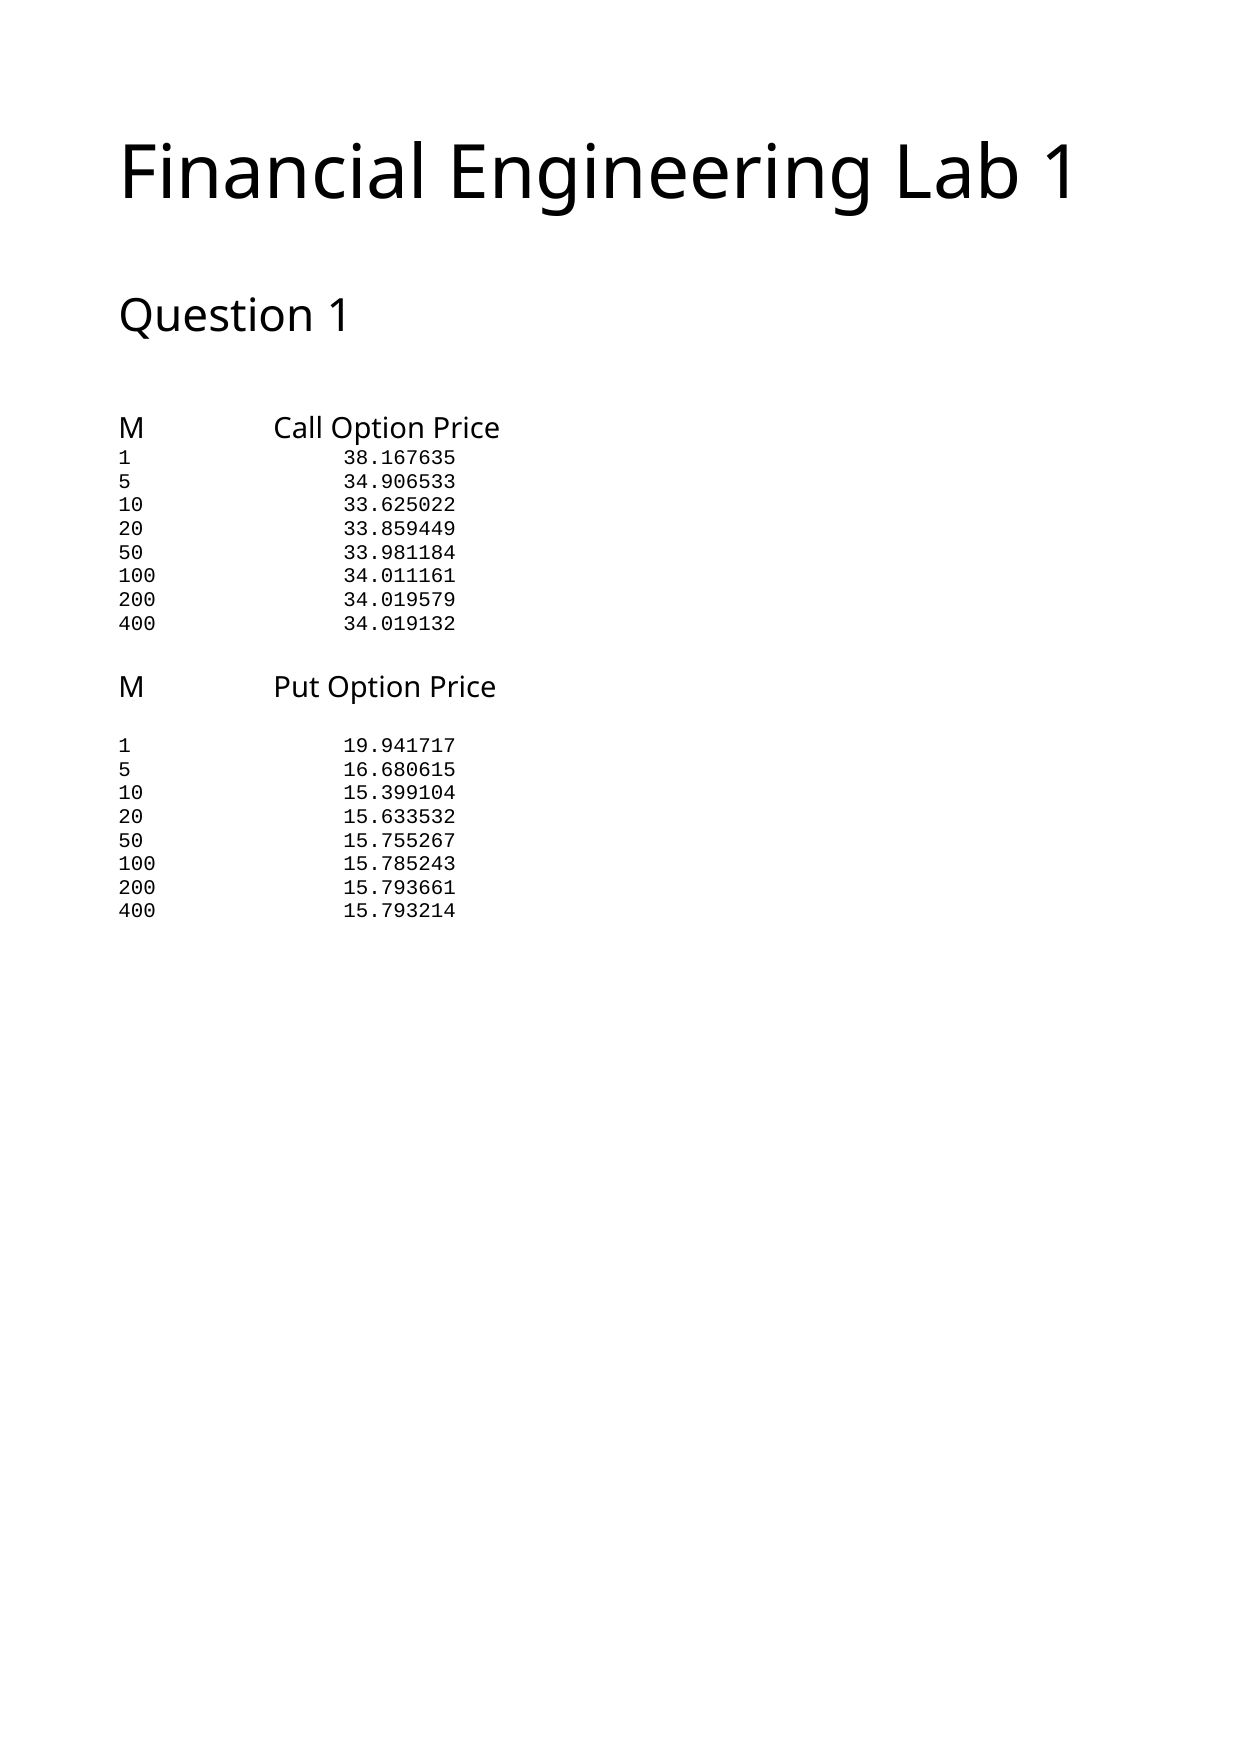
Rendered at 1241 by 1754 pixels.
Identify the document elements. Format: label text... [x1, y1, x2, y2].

text 10 33.625022 [118, 494, 1122, 518]
text 20 33.859449 [118, 518, 1122, 542]
text 200 15.793661 [118, 877, 1122, 901]
text 20 15.633532 [118, 806, 1122, 829]
text 200 34.019579 [118, 589, 1122, 613]
text 400 34.019132 [118, 613, 1122, 636]
text 50 33.981184 [118, 542, 1122, 565]
text Financial Engineering Lab 1 [118, 118, 1122, 220]
text 100 15.785243 [118, 853, 1122, 877]
text 5 34.906533 [118, 471, 1122, 494]
text M Call Option Price [118, 407, 1122, 447]
text 50 15.755267 [118, 829, 1122, 853]
text 400 15.793214 [118, 901, 1122, 924]
text 1 19.941717 [118, 735, 1122, 759]
text M Put Option Price [118, 666, 1122, 706]
text 1 38.167635 [118, 447, 1122, 471]
text Question 1 [118, 283, 1122, 345]
text 5 16.680615 [118, 759, 1122, 782]
text 10 15.399104 [118, 782, 1122, 806]
text 100 34.011161 [118, 565, 1122, 589]
